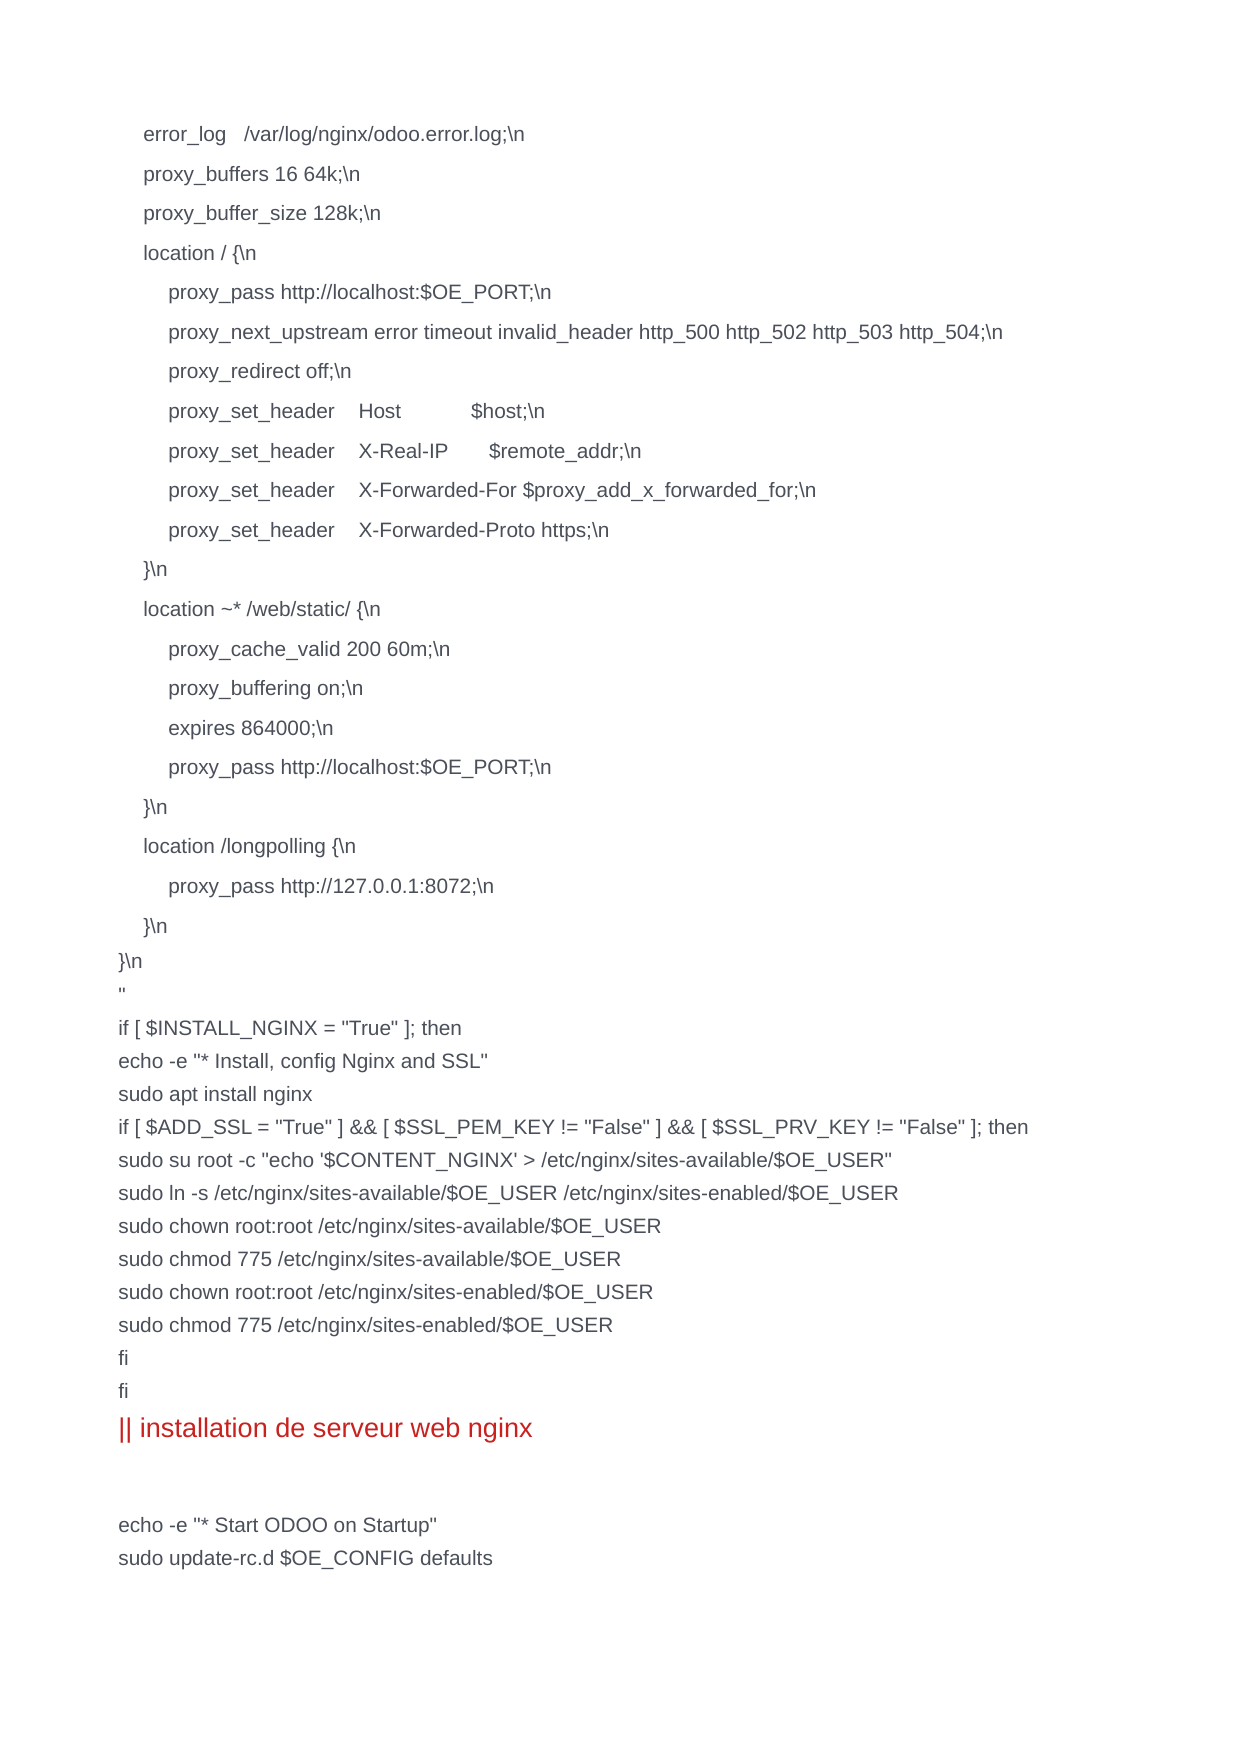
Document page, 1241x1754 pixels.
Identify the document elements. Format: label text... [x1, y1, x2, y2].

table_header error_log /var/log/nginx/odoo.error.log;\n proxy_buffers 16 64k;\n proxy_buffer_size 128k;\n location / {\n proxy_pass http://localhost:$OE_PORT;\n proxy_next_upstream error timeout invalid_header http_500 http_502 http_503 http_504;\n proxy_redirect off;\n proxy_set_header Host $host;\n proxy_set_header X-Real-IP $remote_addr;\n proxy_set_header X-Forwarded-For $proxy_add_x_forwarded_for;\n proxy_set_header X-Forwarded-Proto https;\n }\n location ~* /web/static/ {\n proxy_cache_valid 200 60m;\n proxy_buffering on;\n expires 864000;\n proxy_pass http://localhost:$OE_PORT;\n }\n location /longpolling {\n proxy_pass http://127.0.0.1:8072;\n }\n }\n " if [ $INSTALL_NGINX = "True" ]; then echo -e "* Install, config Nginx and SSL" sudo apt install nginx if [ $ADD_SSL = "True" ] && [ $SSL_PEM_KEY != "False" ] && [ $SSL_PRV_KEY != "False" ]; then sudo su root -c "echo '$CONTENT_NGINX' > /etc/nginx/sites-available/$OE_USER" sudo ln -s /etc/nginx/sites-available/$OE_USER /etc/nginx/sites-enabled/$OE_USER sudo chown root:root /etc/nginx/sites-available/$OE_USER sudo chmod 775 /etc/nginx/sites-available/$OE_USER sudo chown root:root /etc/nginx/sites-enabled/$OE_USER sudo chmod 775 /etc/nginx/sites-enabled/$OE_USER fi fi || installation de serveur web nginx echo -e "* Start ODOO on Startup" sudo update-rc.d $OE_CONFIG defaults [118, 118, 1074, 1579]
